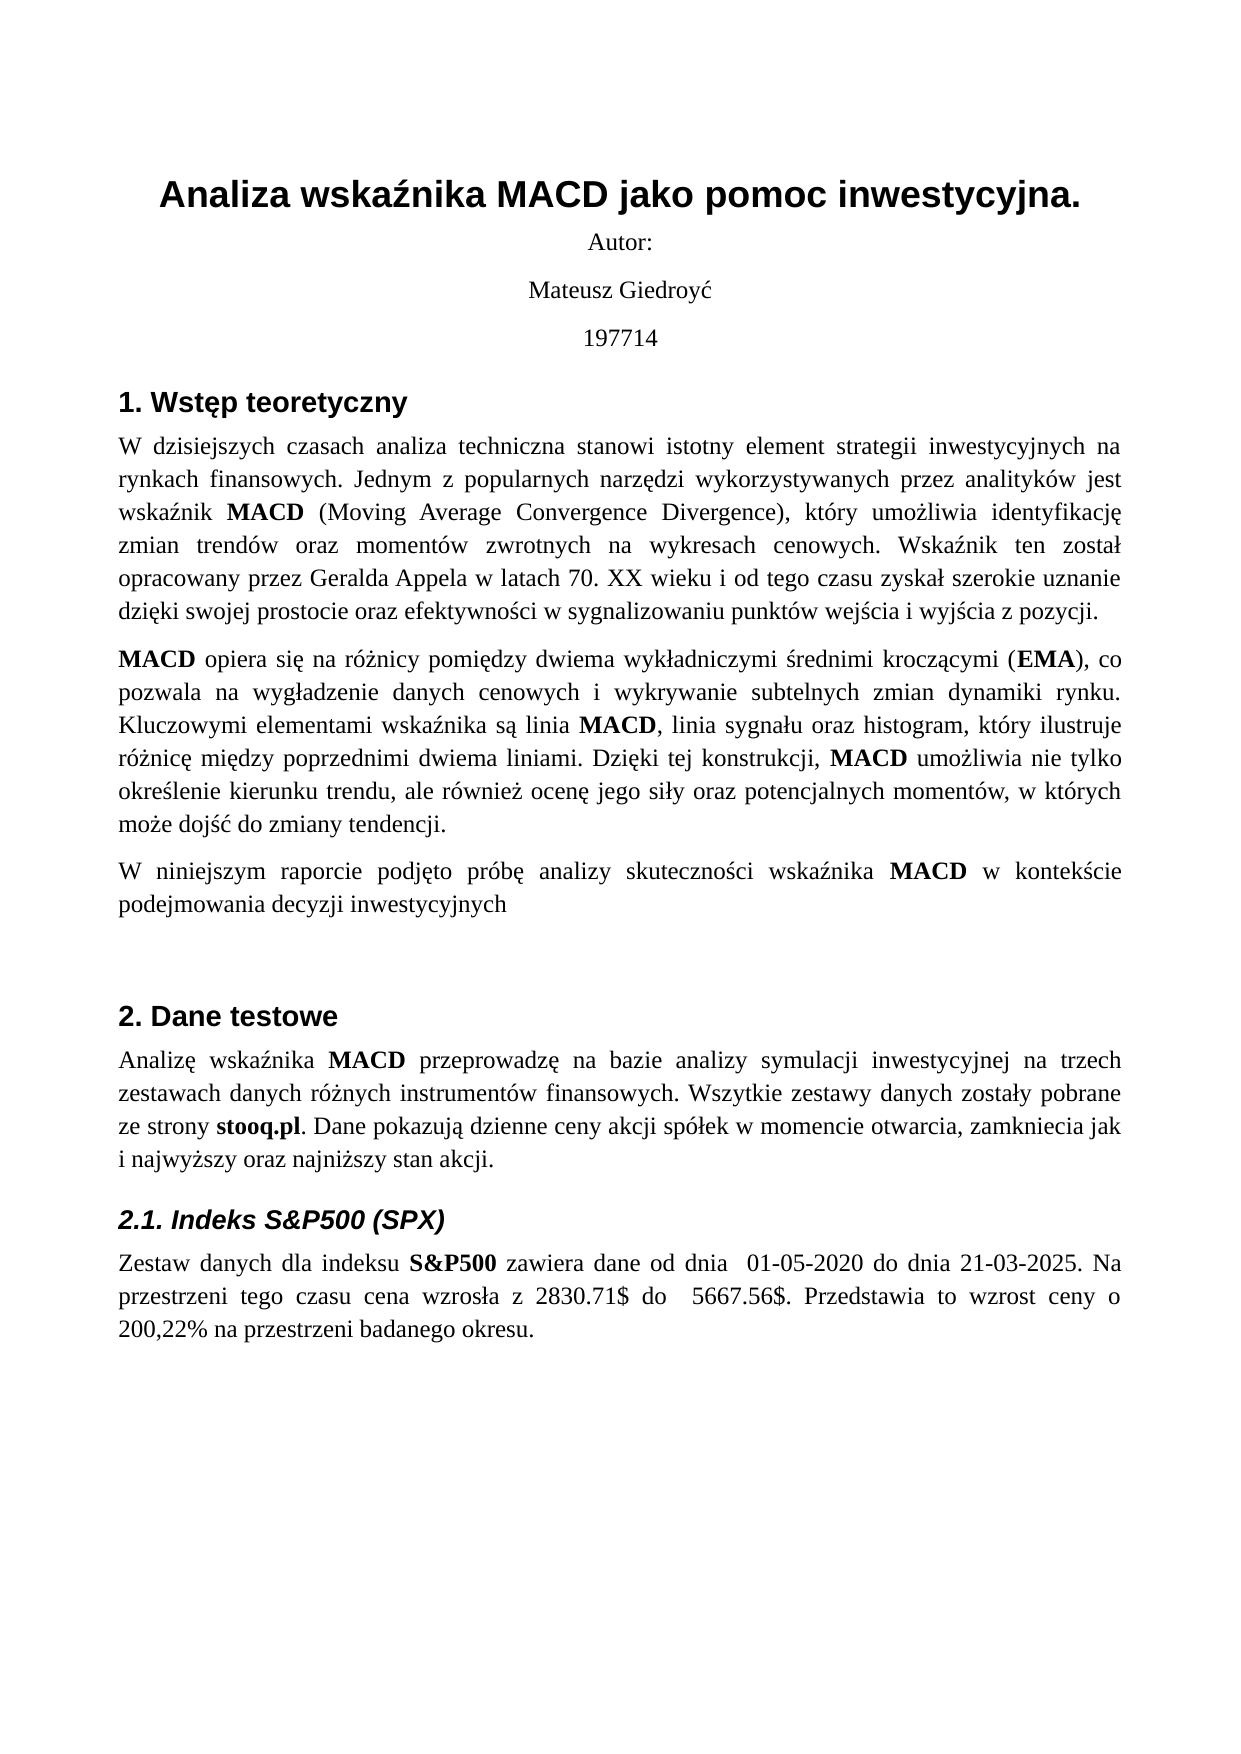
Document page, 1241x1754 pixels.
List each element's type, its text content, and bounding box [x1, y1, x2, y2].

text Analizę wskaźnika MACD przeprowadzę na bazie analizy symulacji inwestycyjnej na trzech zestawach danych różnych instrumentów finansowych. Wszytkie zestawy danych zostały pobrane ze strony stooq.pl. Dane pokazują dzienne ceny akcji spółek w momencie otwarcia, zamkniecia jak i najwyższy oraz najniższy stan akcji. [118, 1045, 1122, 1173]
subtitle 1. Wstęp teoretyczny [118, 385, 1122, 418]
text Mateusz Giedroyć [118, 275, 1122, 304]
text Zestaw danych dla indeksu S&P500 zawiera dane od dnia 01-05-2020 do dnia 21-03-2025. Na przestrzeni tego czasu cena wzrosła z 2830.71$ do 5667.56$. Przedstawia to wzrost ceny o 200,22% na przestrzeni badanego okresu. [118, 1248, 1122, 1343]
subtitle Analiza wskaźnika MACD jako pomoc inwestycyjna. [118, 172, 1122, 215]
text W niniejszym raporcie podjęto próbę analizy skuteczności wskaźnika MACD w kontekście podejmowania decyzji inwestycyjnych [118, 856, 1122, 918]
text MACD opiera się na różnicy pomiędzy dwiema wykładniczymi średnimi kroczącymi (EMA), co pozwala na wygładzenie danych cenowych i wykrywanie subtelnych zmian dynamiki rynku. Kluczowymi elementami wskaźnika są linia MACD, linia sygnału oraz histogram, który ilustruje różnicę między poprzednimi dwiema liniami. Dzięki tej konstrukcji, MACD umożliwia nie tylko określenie kierunku trendu, ale również ocenę jego siły oraz potencjalnych momentów, w których może dojść do zmiany tendencji. [118, 644, 1122, 837]
text 197714 [118, 323, 1122, 351]
subtitle 2. Dane testowe [118, 999, 1122, 1033]
subtitle 2.1. Indeks S&P500 (SPX) [118, 1204, 1122, 1236]
text W dzisiejszych czasach analiza techniczna stanowi istotny element strategii inwestycyjnych na rynkach finansowych. Jednym z popularnych narzędzi wykorzystywanych przez analityków jest wskaźnik MACD (Moving Average Convergence Divergence), który umożliwia identyfikację zmian trendów oraz momentów zwrotnych na wykresach cenowych. Wskaźnik ten został opracowany przez Geralda Appela w latach 70. XX wieku i od tego czasu zyskał szerokie uznanie dzięki swojej prostocie oraz efektywności w sygnalizowaniu punktów wejścia i wyjścia z pozycji. [118, 431, 1122, 625]
text Autor: [118, 227, 1122, 256]
